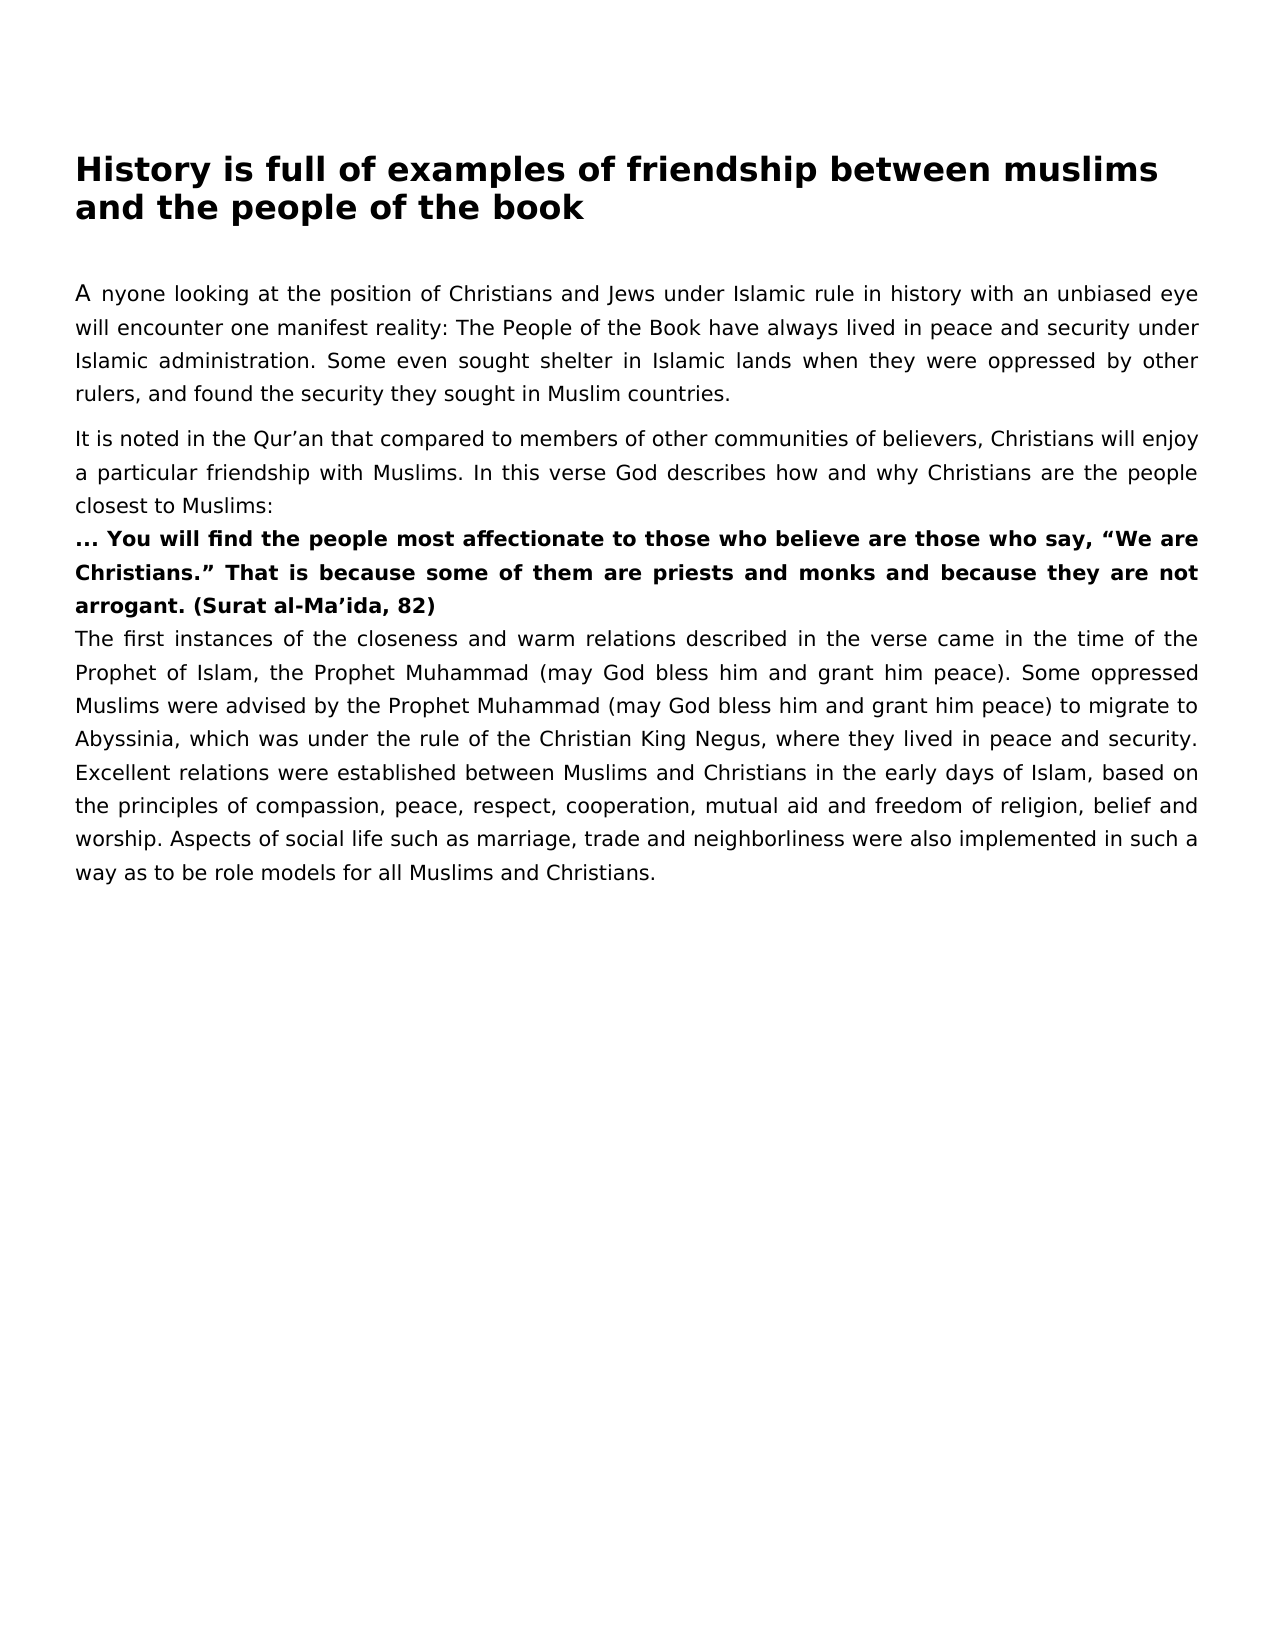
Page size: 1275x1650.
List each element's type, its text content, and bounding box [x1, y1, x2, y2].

text Anyone looking at the position of Christians and Jews under Islamic rule in history with an unbiased eye will encounter one manifest reality: The People of the Book have always lived in peace and security under Islamic administration. Some even sought shelter in Islamic lands when they were oppressed by other rulers, and found the security they sought in Muslim countries. [75, 275, 1200, 408]
text It is noted in the Qur’an that compared to members of other communities of believers, Christians will enjoy a particular friendship with Muslims. In this verse God describes how and why Christians are the people closest to Muslims: [75, 420, 1200, 520]
text The first instances of the closeness and warm relations described in the verse came in the time of the Prophet of Islam, the Prophet Muhammad (may God bless him and grant him peace). Some oppressed Muslims were advised by the Prophet Muhammad (may God bless him and grant him peace) to migrate to Abyssinia, which was under the rule of the Christian King Negus, where they lived in peace and security. Excellent relations were established between Muslims and Christians in the early days of Islam, based on the principles of compassion, peace, respect, cooperation, mutual aid and freedom of religion, belief and worship. Aspects of social life such as marriage, trade and neighborliness were also implemented in such a way as to be role models for all Muslims and Christians. [75, 620, 1200, 887]
text ... You will find the people most affectionate to those who believe are those who say, “We are Christians.” That is because some of them are priests and monks and because they are not arrogant. (Surat al-Ma’ida, 82) [75, 520, 1200, 620]
subtitle History is full of examples of friendship between muslims and the people of the book [75, 150, 1200, 228]
